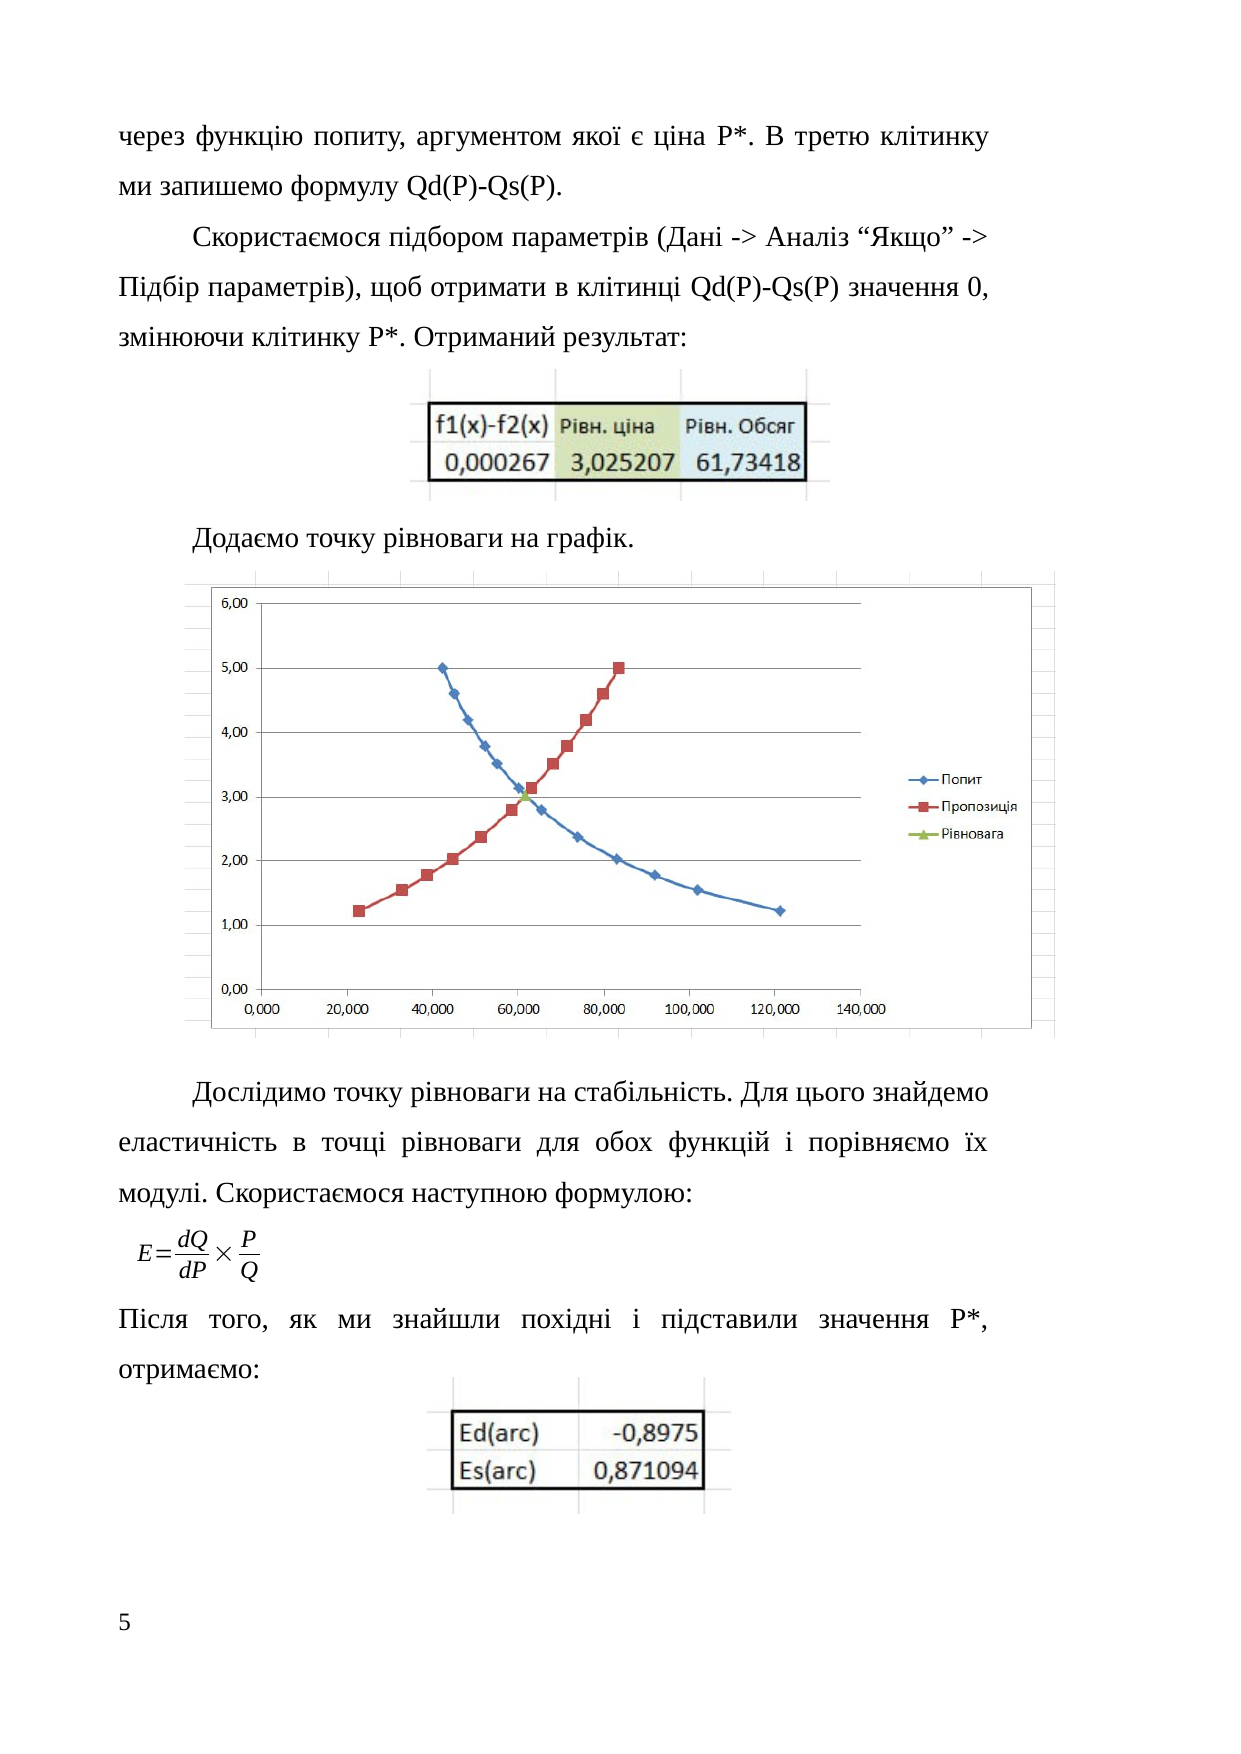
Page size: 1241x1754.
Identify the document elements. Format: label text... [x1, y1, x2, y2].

text Дослідимо точку рівноваги на стабільність. Для цього знайдемо еластичність в точці рівноваги для обох функцій і порівняємо їх модулі. Скористаємося наступною формулою: [118, 1074, 989, 1208]
picture [184, 571, 1056, 1038]
text через функцію попиту, аргументом якої є ціна P*. В третю клітинку ми запишемо формулу Qd(P)-Qs(P). [118, 118, 989, 202]
text Скористаємося підбором параметрів (Дані -> Аналіз “Якщо” -> Підбір параметрів), щоб отримати в клітинці Qd(P)-Qs(P) значення 0, змінюючи клітинку P*. Отриманий результат: [118, 219, 989, 353]
text Після того, як ми знайшли похідні і підставили значення Р*, отримаємо: [118, 1301, 989, 1384]
picture [426, 1377, 732, 1514]
text Додаємо точку рівноваги на графік. [118, 521, 989, 554]
picture [410, 369, 831, 501]
